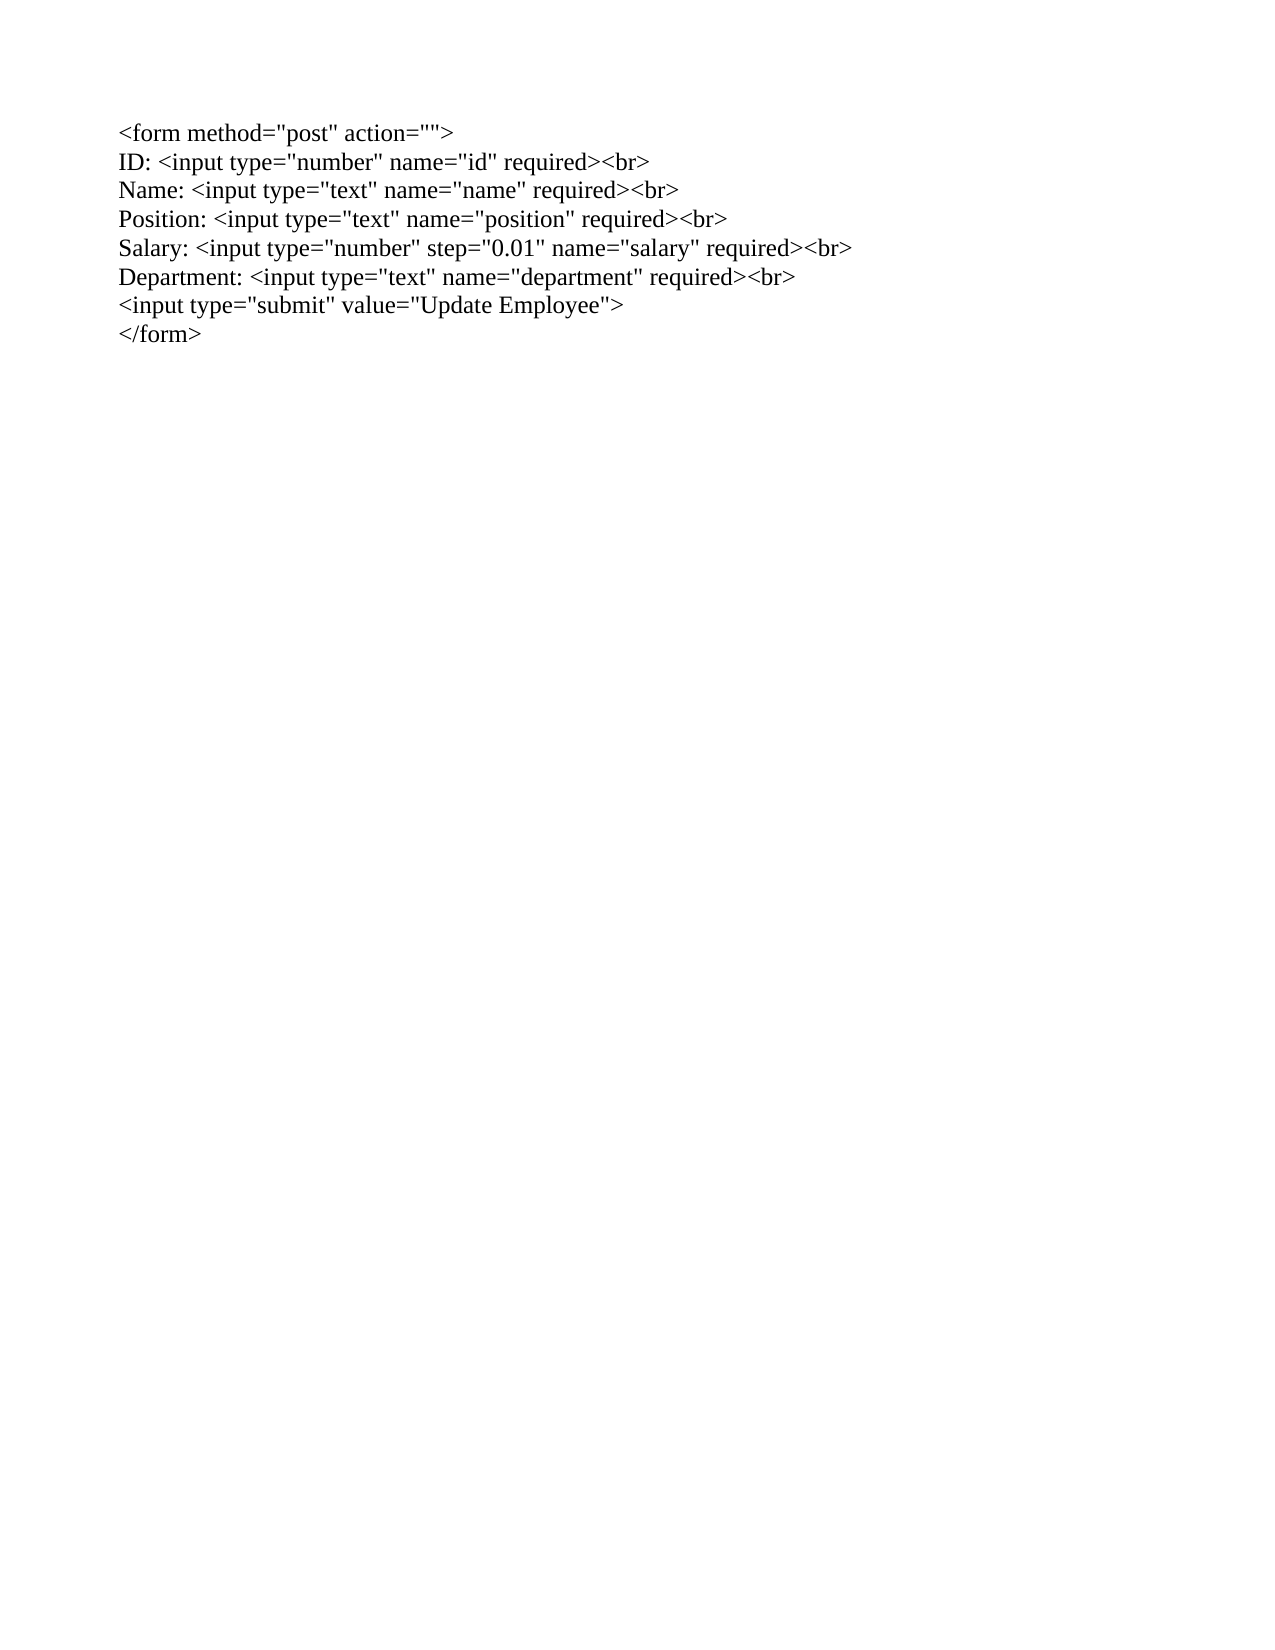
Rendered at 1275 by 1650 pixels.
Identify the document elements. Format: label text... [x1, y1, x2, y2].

text Salary: <input type="number" step="0.01" name="salary" required><br> [118, 233, 1157, 262]
text <input type="submit" value="Update Employee"> [118, 291, 1157, 319]
text Position: <input type="text" name="position" required><br> [118, 204, 1157, 233]
text </form> [118, 319, 1157, 348]
text Name: <input type="text" name="name" required><br> [118, 176, 1157, 204]
text ID: <input type="number" name="id" required><br> [118, 147, 1157, 176]
text Department: <input type="text" name="department" required><br> [118, 262, 1157, 291]
text <form method="post" action=""> [118, 118, 1157, 147]
